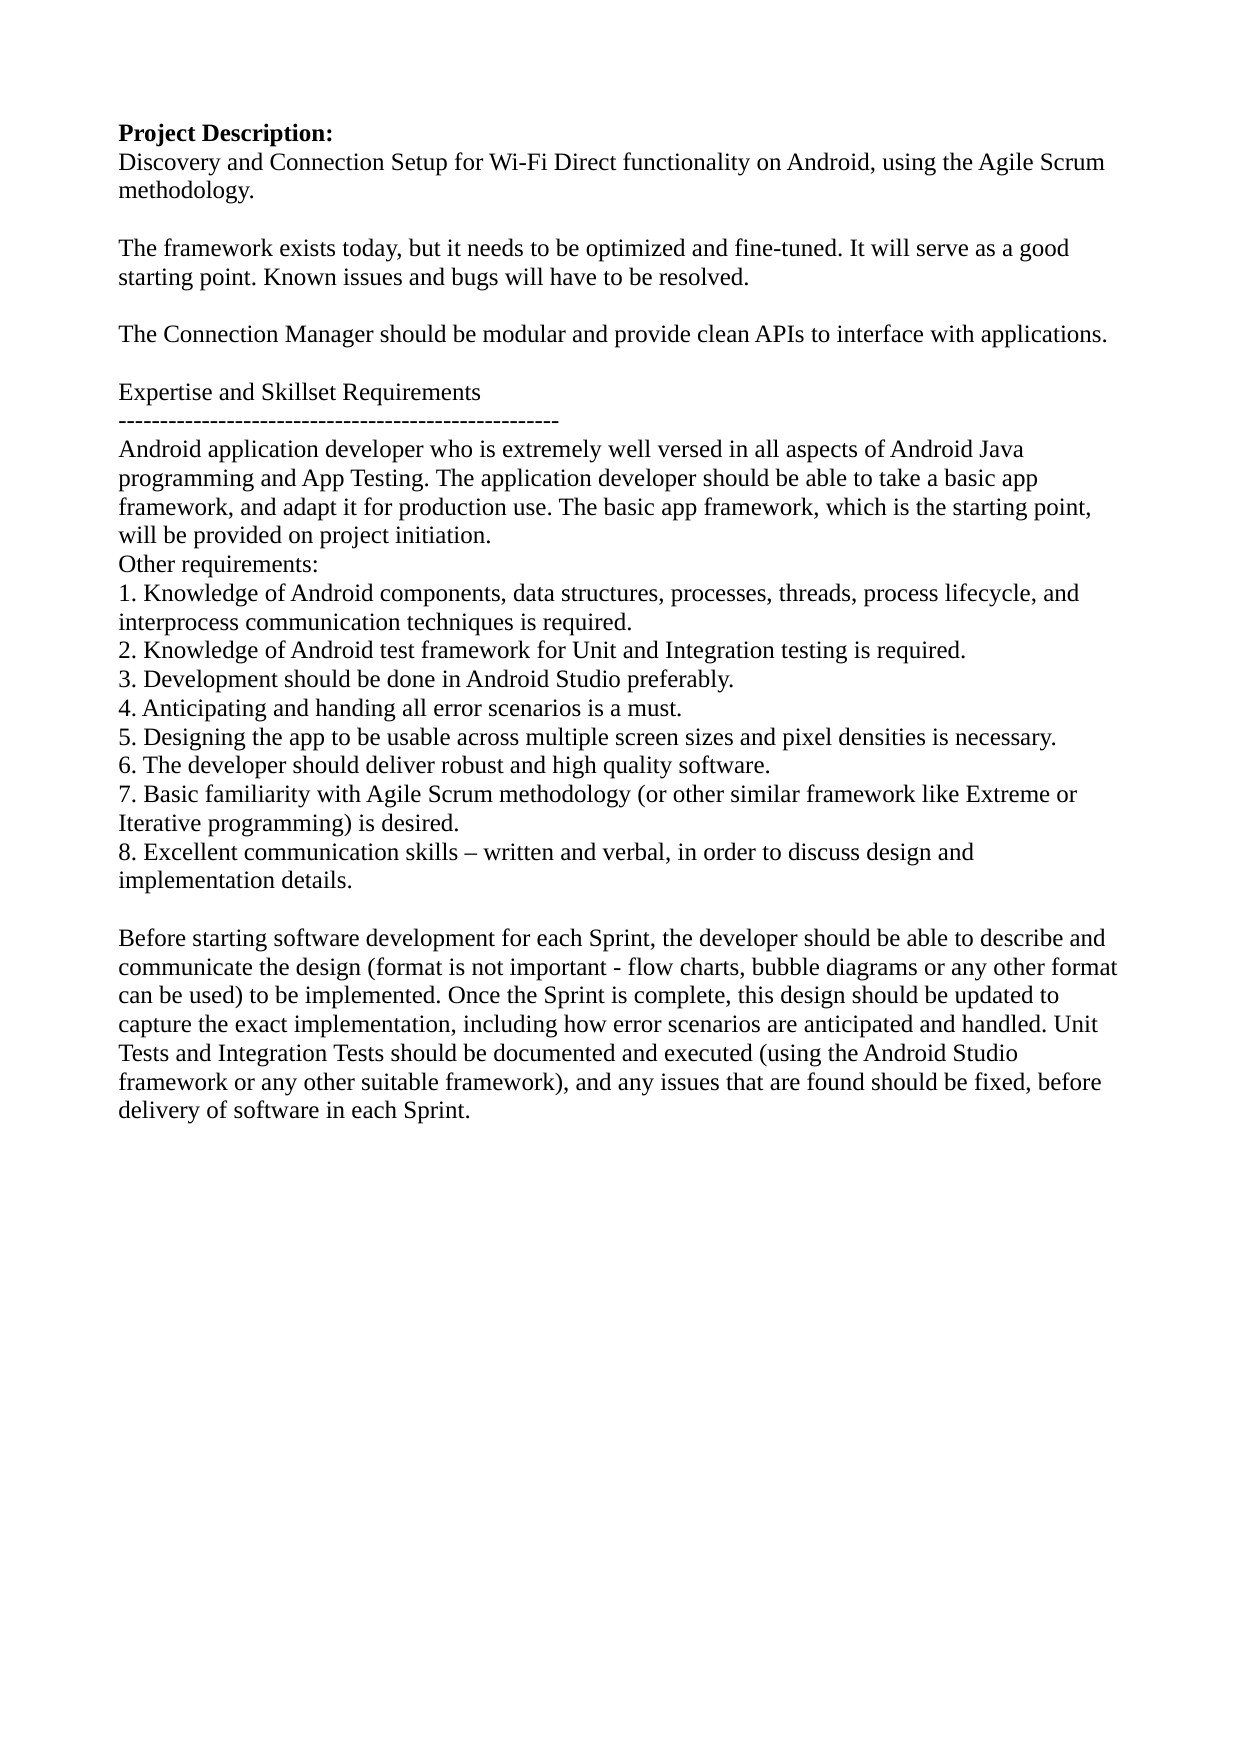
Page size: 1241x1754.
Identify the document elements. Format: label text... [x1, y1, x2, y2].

text Project Description: Discovery and Connection Setup for Wi-Fi Direct functionality on Android, using the Agile Scrum methodology. The framework exists today, but it needs to be optimized and fine-tuned. It will serve as a good starting point. Known issues and bugs will have to be resolved. The Connection Manager should be modular and provide clean APIs to interface with applications. Expertise and Skillset Requirements ----------------------------------------------------- Android application developer who is extremely well versed in all aspects of Android Java programming and App Testing. The application developer should be able to take a basic app framework, and adapt it for production use. The basic app framework, which is the starting point, will be provided on project initiation. Other requirements: 1. Knowledge of Android components, data structures, processes, threads, process lifecycle, and interprocess communication techniques is required. 2. Knowledge of Android test framework for Unit and Integration testing is required. 3. Development should be done in Android Studio preferably. 4. Anticipating and handing all error scenarios is a must. 5. Designing the app to be usable across multiple screen sizes and pixel densities is necessary. 6. The developer should deliver robust and high quality software. 7. Basic familiarity with Agile Scrum methodology (or other similar framework like Extreme or Iterative programming) is desired. 8. Excellent communication skills – written and verbal, in order to discuss design and implementation details. Before starting software development for each Sprint, the developer should be able to describe and communicate the design (format is not important - flow charts, bubble diagrams or any other format can be used) to be implemented. Once the Sprint is complete, this design should be updated to capture the exact implementation, including how error scenarios are anticipated and handled. Unit Tests and Integration Tests should be documented and executed (using the Android Studio framework or any other suitable framework), and any issues that are found should be fixed, before delivery of software in each Sprint. [118, 118, 1122, 1124]
